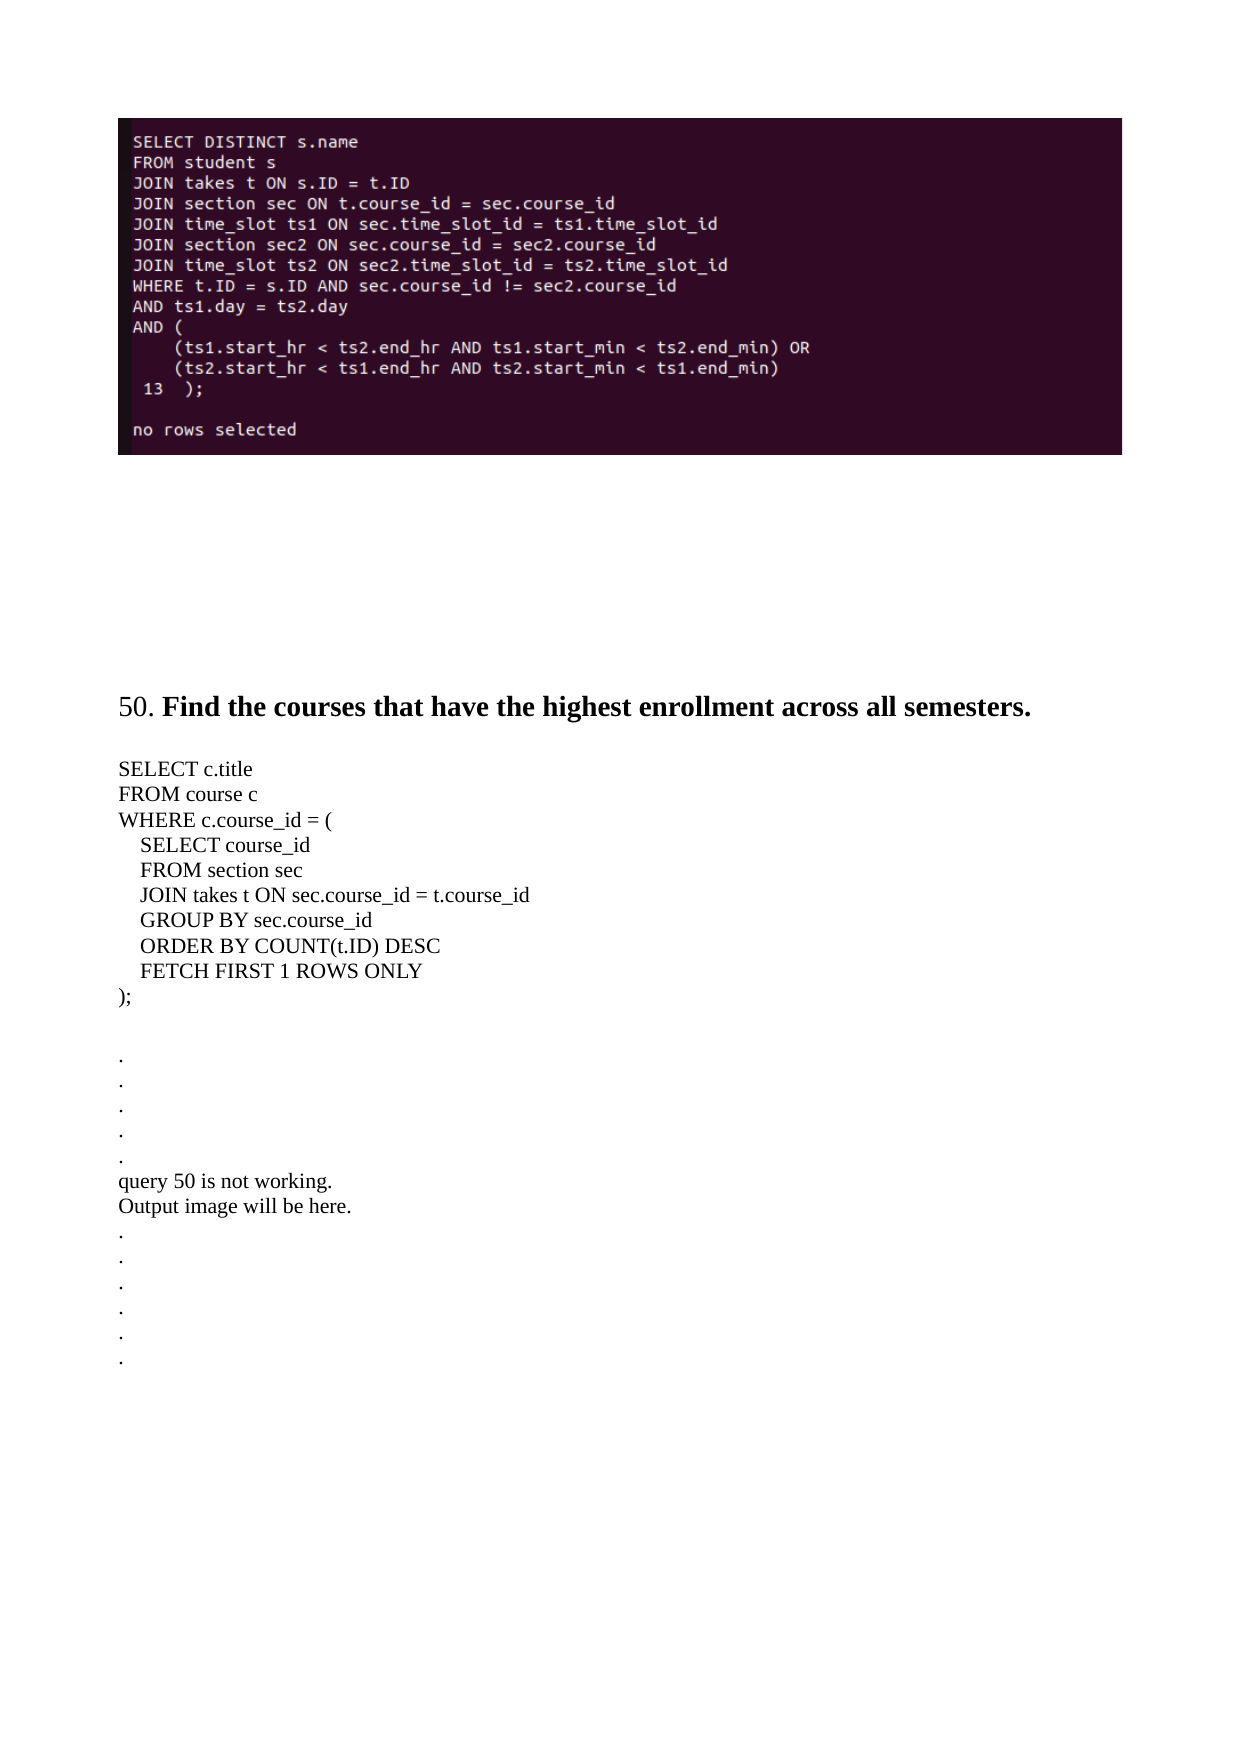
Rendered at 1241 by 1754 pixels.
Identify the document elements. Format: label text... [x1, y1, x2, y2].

text SELECT c.title [118, 756, 1122, 781]
text ); [118, 983, 1122, 1008]
text query 50 is not working. [118, 1168, 1122, 1193]
text 50. Find the courses that have the highest enrollment across all semesters. [118, 689, 1122, 723]
text FETCH FIRST 1 ROWS ONLY [118, 958, 1122, 983]
text . [118, 1042, 1122, 1067]
text . [118, 1269, 1122, 1294]
text ORDER BY COUNT(t.ID) DESC [118, 933, 1122, 958]
text WHERE c.course_id = ( [118, 807, 1122, 832]
text . [118, 1294, 1122, 1319]
text . [118, 1117, 1122, 1143]
picture [118, 118, 1123, 455]
text . [118, 1344, 1122, 1369]
text . [118, 1243, 1122, 1269]
text . [118, 1218, 1122, 1243]
text JOIN takes t ON sec.course_id = t.course_id [118, 882, 1122, 907]
text . [118, 1143, 1122, 1168]
text . [118, 1067, 1122, 1092]
text FROM course c [118, 781, 1122, 807]
text . [118, 1319, 1122, 1344]
text . [118, 1092, 1122, 1117]
text Output image will be here. [118, 1193, 1122, 1218]
text FROM section sec [118, 857, 1122, 882]
text SELECT course_id [118, 832, 1122, 857]
text GROUP BY sec.course_id [118, 907, 1122, 933]
